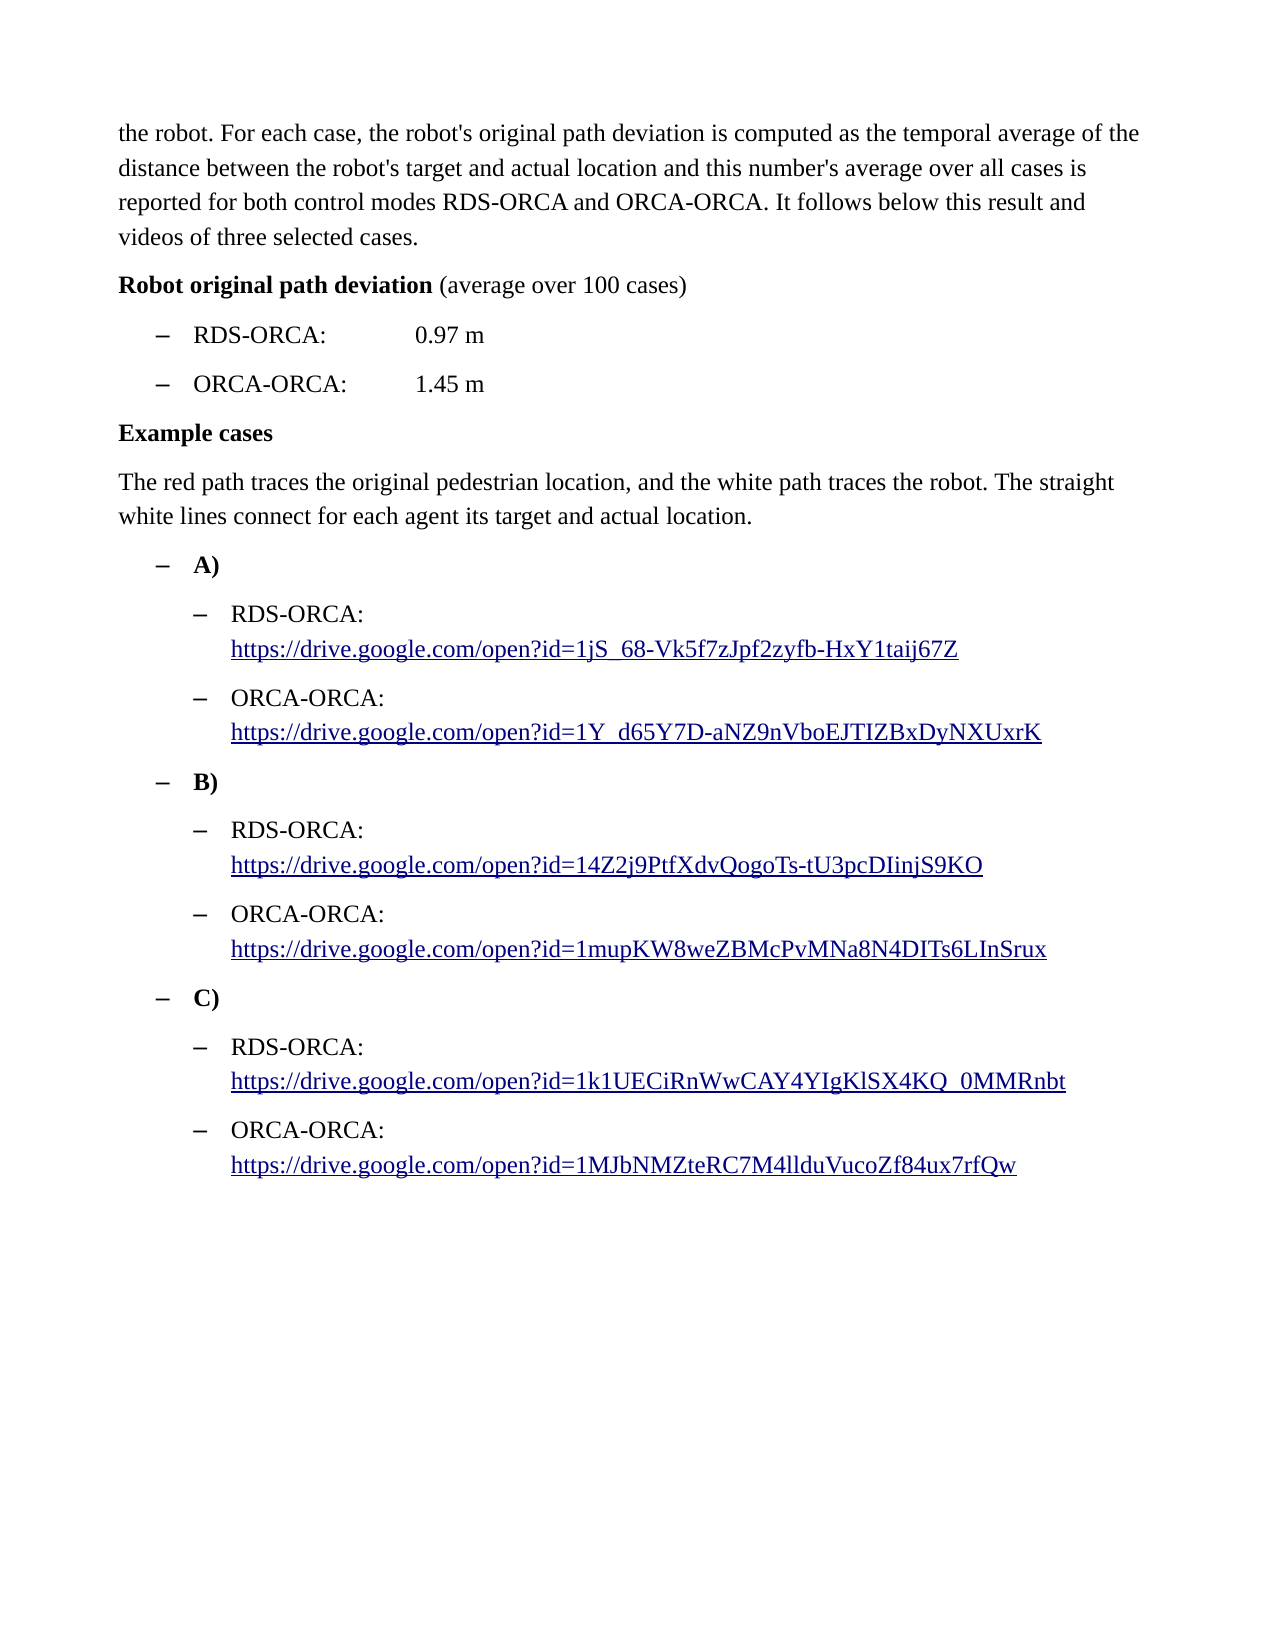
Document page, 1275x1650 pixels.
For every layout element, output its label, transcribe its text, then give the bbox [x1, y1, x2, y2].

text The red path traces the original pedestrian location, and the white path traces the robot. The straight white lines connect for each agent its target and actual location. [118, 467, 1157, 530]
list RDS-ORCA: https://drive.google.com/open?id=1jS_68-Vk5f7zJpf2zyfb-HxY1taij67Z [193, 599, 1157, 663]
text the robot. For each case, the robot's original path deviation is computed as the temporal average of the distance between the robot's target and actual location and this number's average over all cases is reported for both control modes RDS-ORCA and ORCA-ORCA. It follows below this result and videos of three selected cases. [118, 118, 1157, 250]
list RDS-ORCA: 0.97 m [156, 320, 1157, 348]
list RDS-ORCA: https://drive.google.com/open?id=14Z2j9PtfXdvQogoTs-tU3pcDIinjS9KO [193, 816, 1157, 879]
text Example cases [118, 418, 1157, 447]
list ORCA-ORCA: https://drive.google.com/open?id=1MJbNMZteRC7M4llduVucoZf84ux7rfQw [193, 1115, 1157, 1178]
list ORCA-ORCA: 1.45 m [156, 369, 1157, 397]
list B) [156, 767, 1157, 795]
list RDS-ORCA: https://drive.google.com/open?id=1k1UECiRnWwCAY4YIgKlSX4KQ_0MMRnbt [193, 1032, 1157, 1095]
list ORCA-ORCA: https://drive.google.com/open?id=1Y_d65Y7D-aNZ9nVboEJTIZBxDyNXUxrK [193, 683, 1157, 746]
list A) [156, 550, 1157, 579]
text Robot original path deviation (average over 100 cases) [118, 271, 1157, 299]
list C) [156, 983, 1157, 1011]
list ORCA-ORCA: https://drive.google.com/open?id=1mupKW8weZBMcPvMNa8N4DITs6LInSrux [193, 899, 1157, 962]
